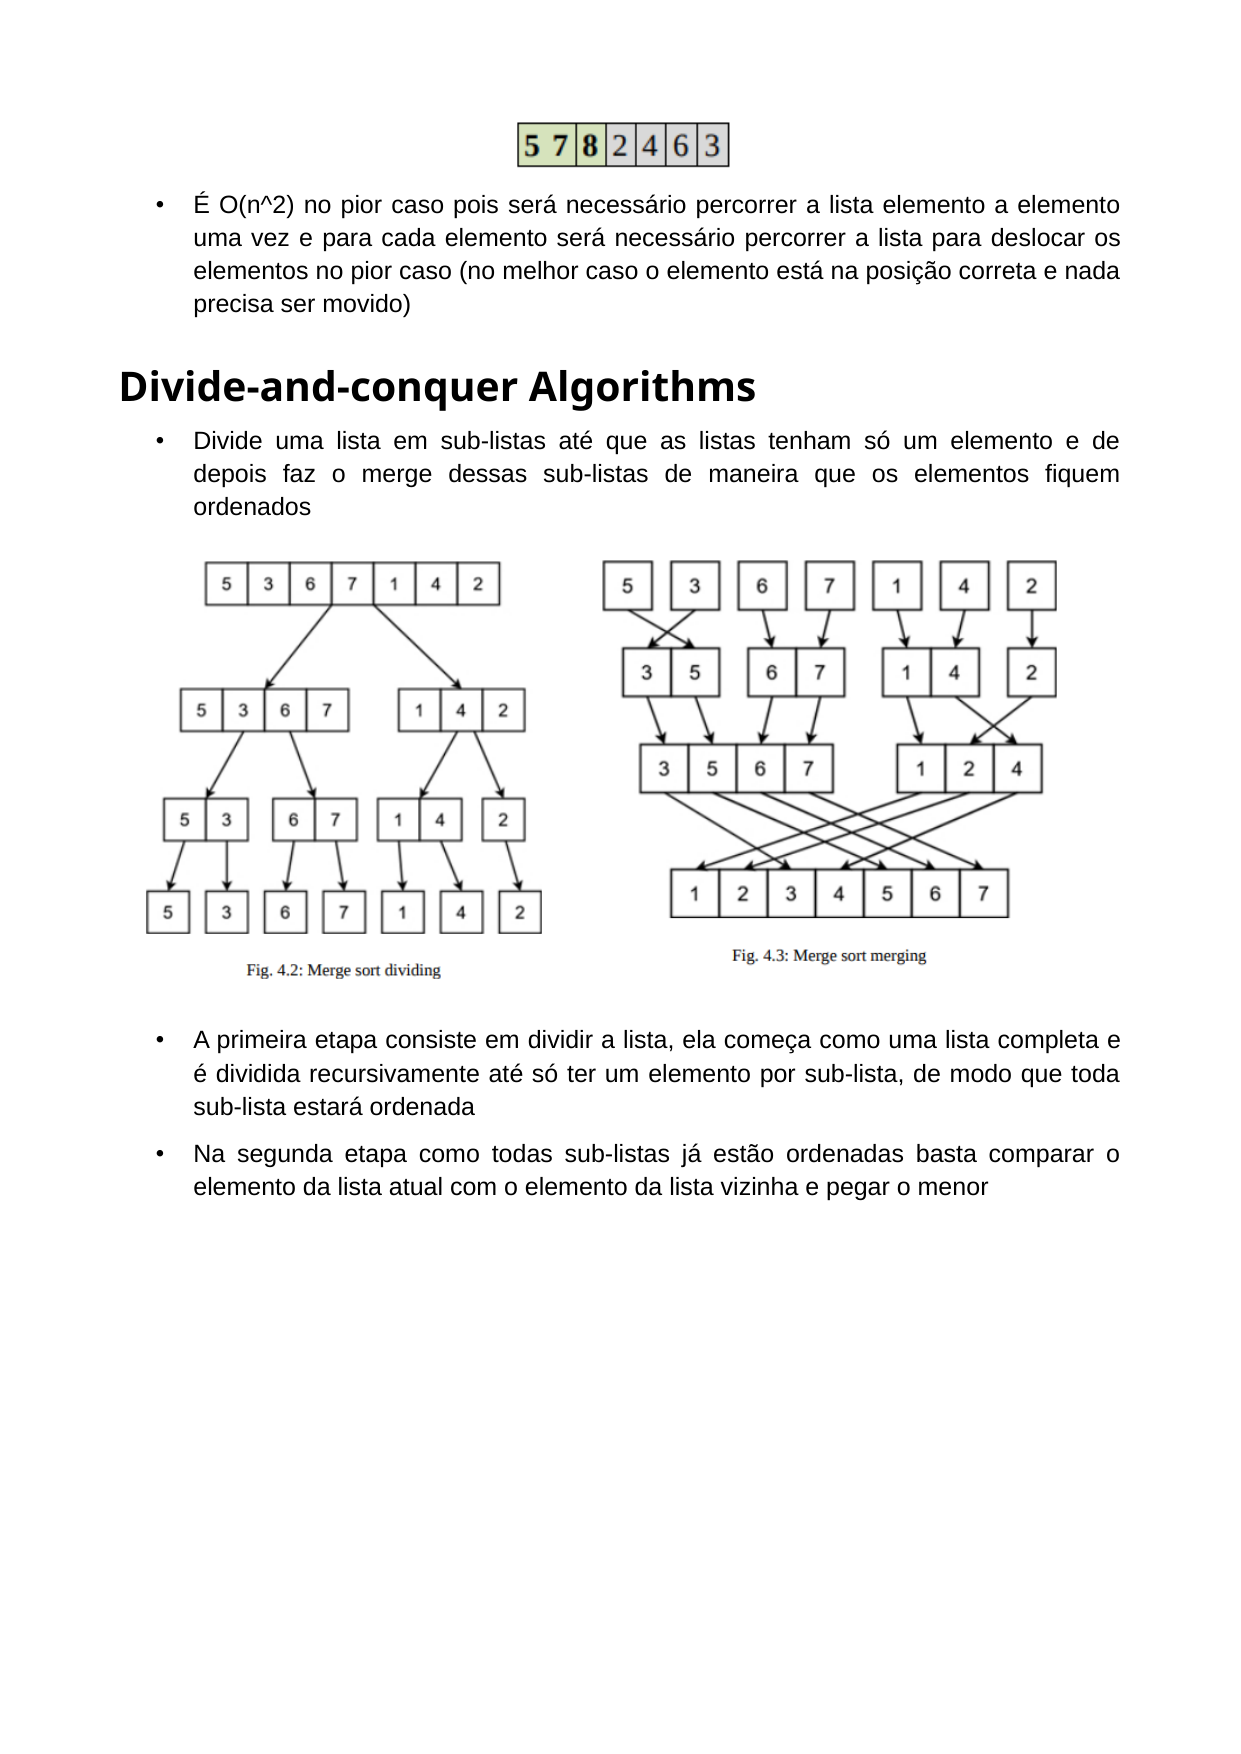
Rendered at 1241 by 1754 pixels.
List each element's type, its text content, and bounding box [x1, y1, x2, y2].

list Na segunda etapa como todas sub-listas já estão ordenadas basta comparar o elemento da lista atual com o elemento da lista vizinha e pegar o menor [156, 1139, 1122, 1201]
picture [505, 118, 735, 172]
list A primeira etapa consiste em dividir a lista, ela começa como uma lista completa e é dividida recursivamente até só ter um elemento por sub-lista, de modo que toda sub-lista estará ordenada [156, 1026, 1122, 1120]
subtitle Divide-and-conquer Algorithms [118, 358, 1122, 413]
list É O(n^2) no pior caso pois será necessário percorrer a lista elemento a elemento uma vez e para cada elemento será necessário percorrer a lista para deslocar os elementos no pior caso (no melhor caso o elemento está na posição correta e nada precisa ser movido) [156, 190, 1122, 318]
picture [118, 539, 1123, 1007]
list Divide uma lista em sub-listas até que as listas tenham só um elemento e de depois faz o merge dessas sub-listas de maneira que os elementos fiquem ordenados [156, 426, 1122, 521]
